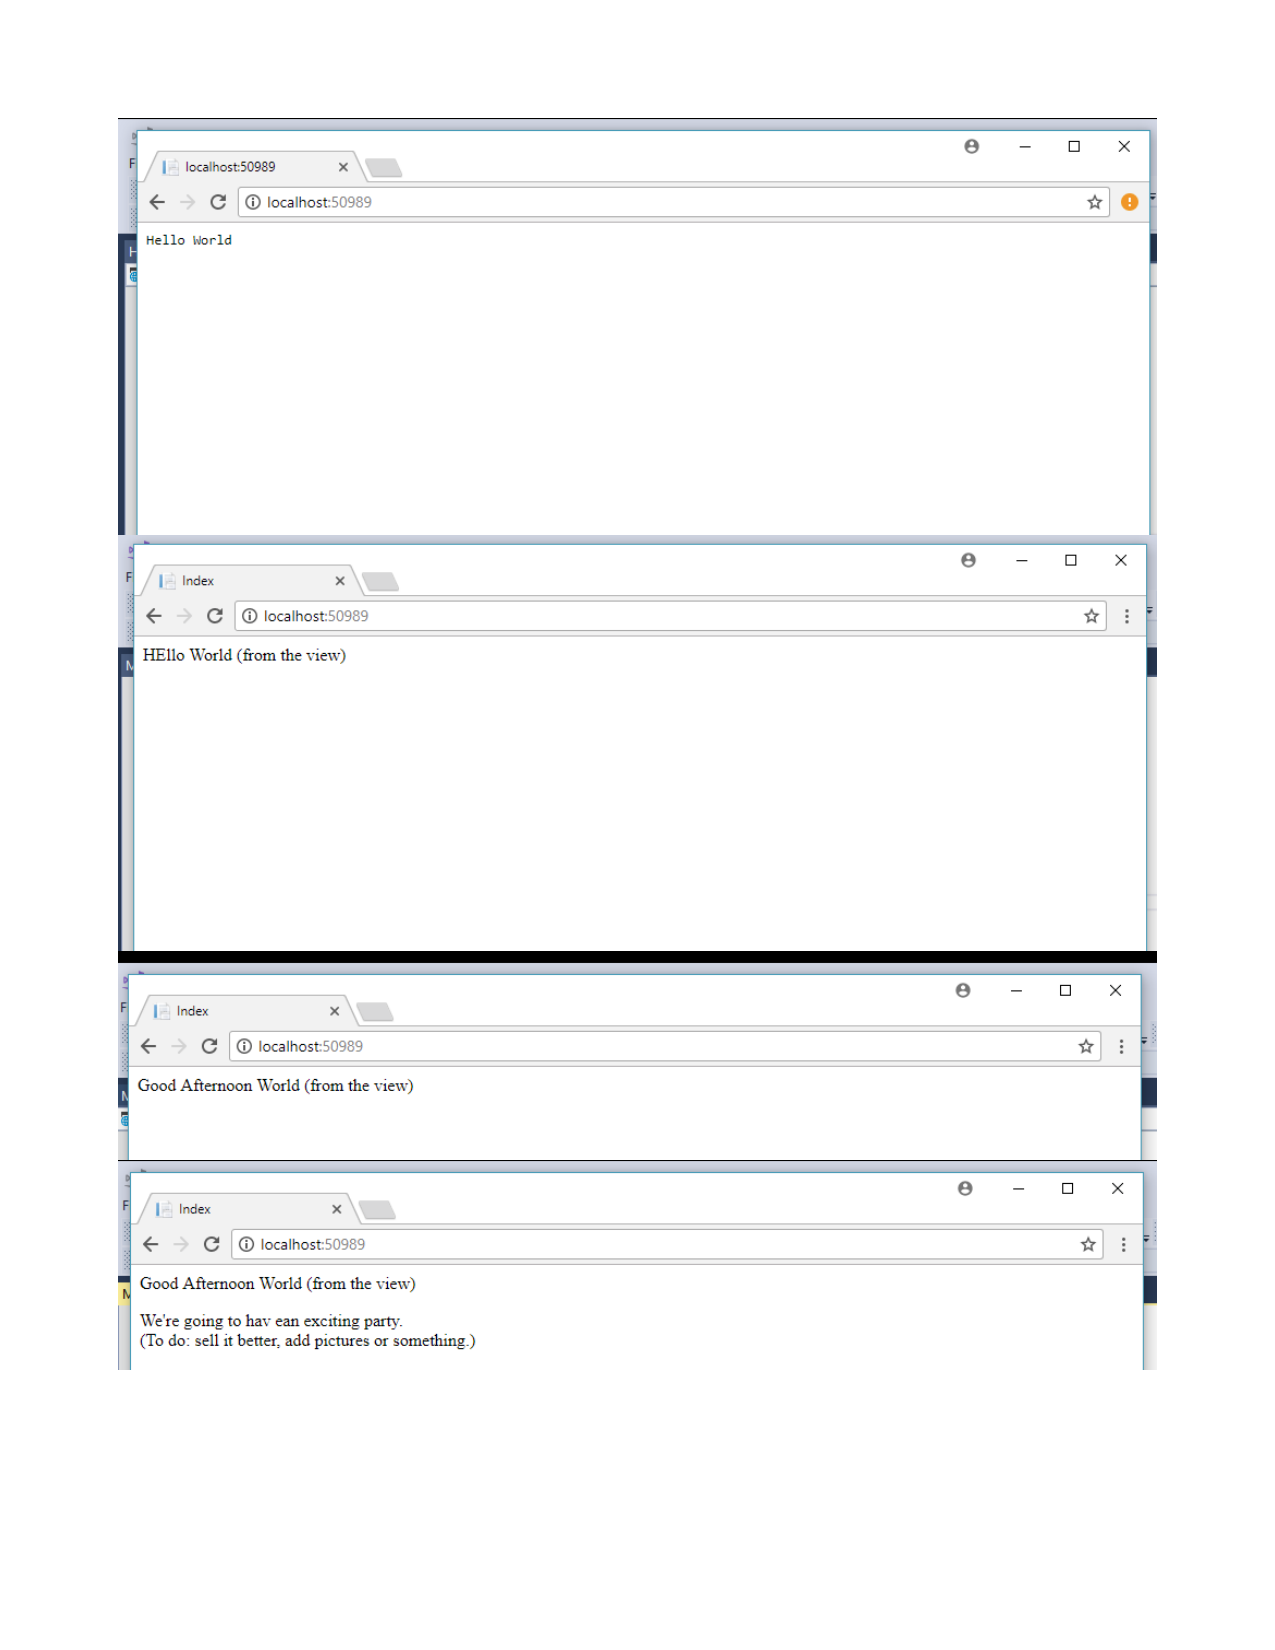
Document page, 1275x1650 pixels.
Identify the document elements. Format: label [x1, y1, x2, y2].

picture [118, 118, 1157, 1370]
